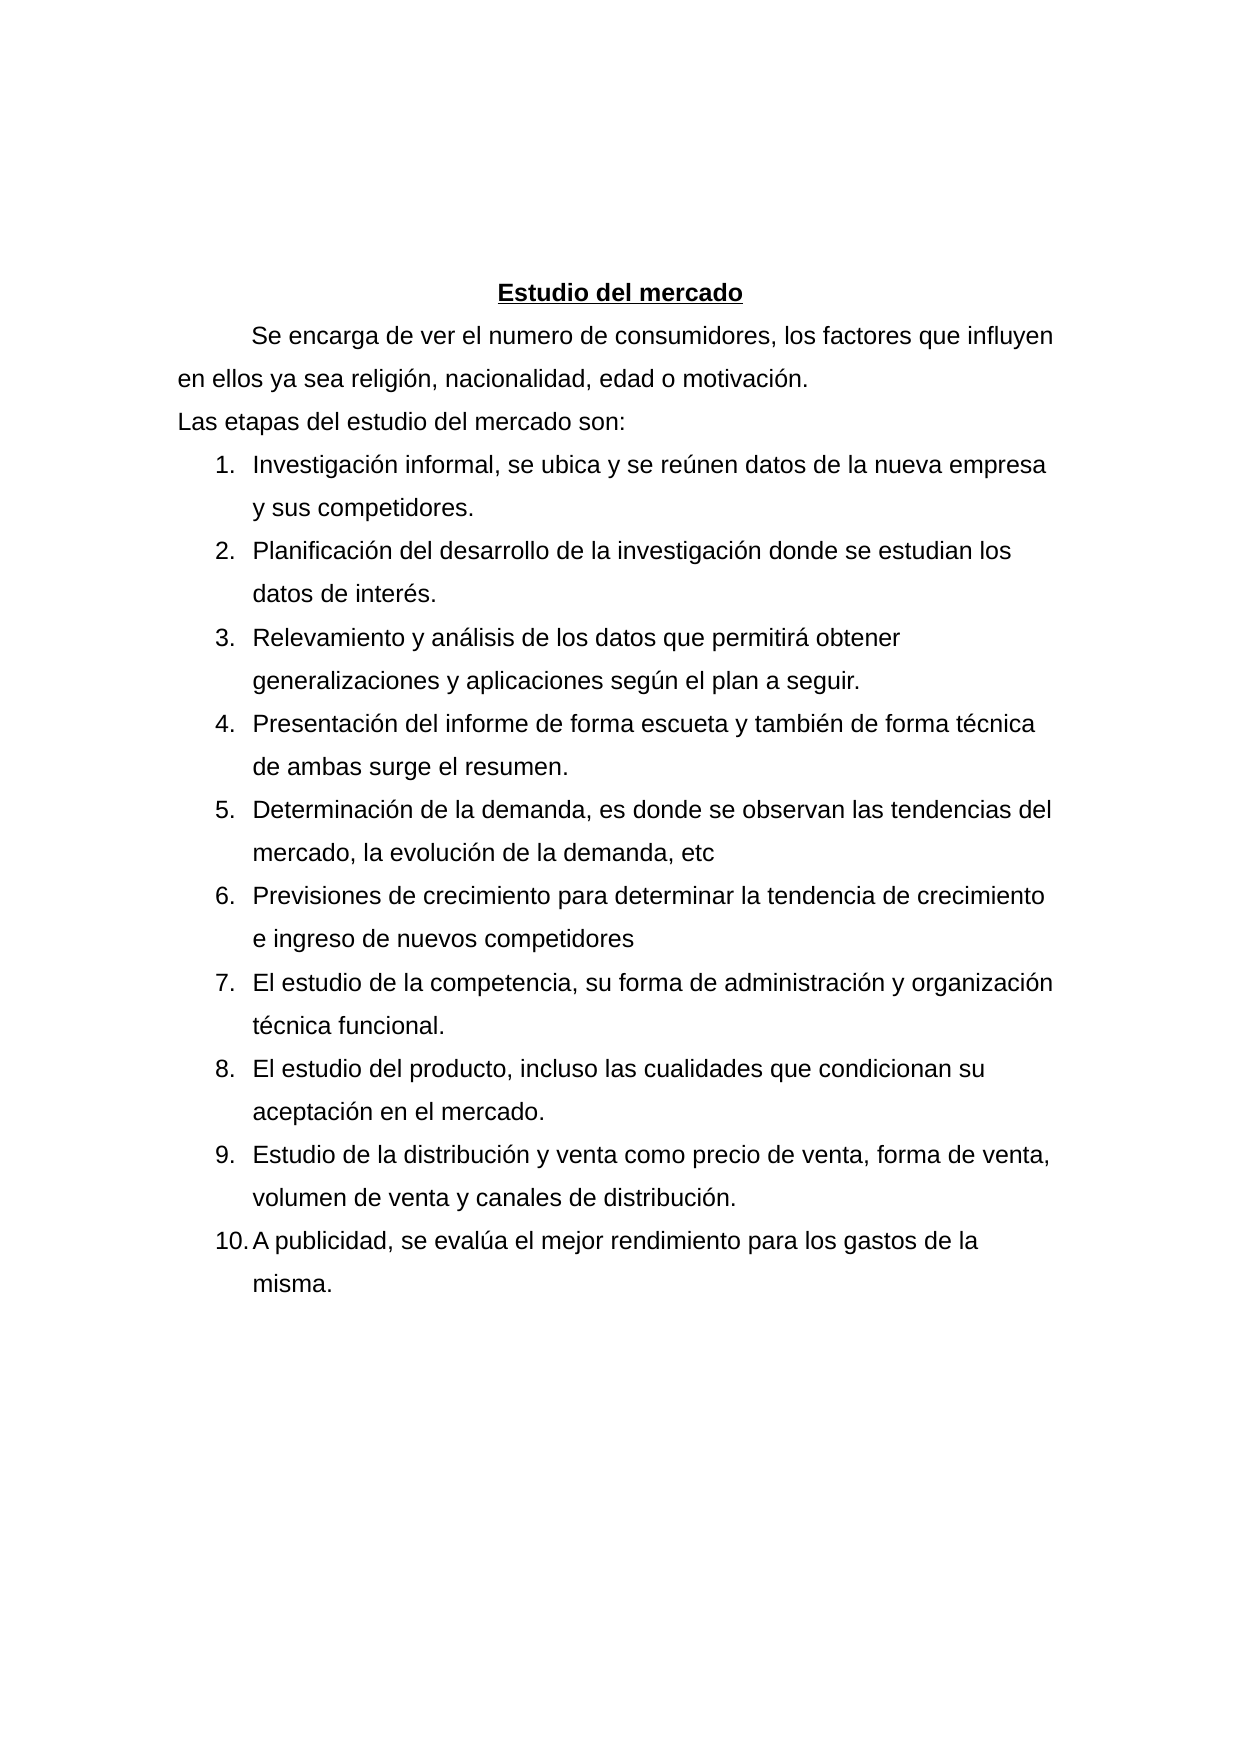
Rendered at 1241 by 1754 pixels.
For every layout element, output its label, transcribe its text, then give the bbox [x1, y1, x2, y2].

list Investigación informal, se ubica y se reúnen datos de la nueva empresa y sus competidores. [215, 450, 1063, 522]
list Estudio de la distribución y venta como precio de venta, forma de venta, volumen de venta y canales de distribución. [215, 1140, 1063, 1212]
list A publicidad, se evalúa el mejor rendimiento para los gastos de la misma. [215, 1226, 1063, 1298]
list Presentación del informe de forma escueta y también de forma técnica de ambas surge el resumen. [215, 709, 1063, 781]
text Las etapas del estudio del mercado son: [177, 407, 1063, 436]
text Estudio del mercado [177, 277, 1063, 306]
list El estudio del producto, incluso las cualidades que condicionan su aceptación en el mercado. [215, 1054, 1063, 1126]
list Relevamiento y análisis de los datos que permitirá obtener generalizaciones y aplicaciones según el plan a seguir. [215, 622, 1063, 694]
list Previsiones de crecimiento para determinar la tendencia de crecimiento e ingreso de nuevos competidores [215, 881, 1063, 953]
list Determinación de la demanda, es donde se observan las tendencias del mercado, la evolución de la demanda, etc [215, 795, 1063, 867]
text Se encarga de ver el numero de consumidores, los factores que influyen en ellos ya sea religión, nacionalidad, edad o motivación. [177, 321, 1063, 392]
list El estudio de la competencia, su forma de administración y organización técnica funcional. [215, 967, 1063, 1039]
list Planificación del desarrollo de la investigación donde se estudian los datos de interés. [215, 536, 1063, 608]
